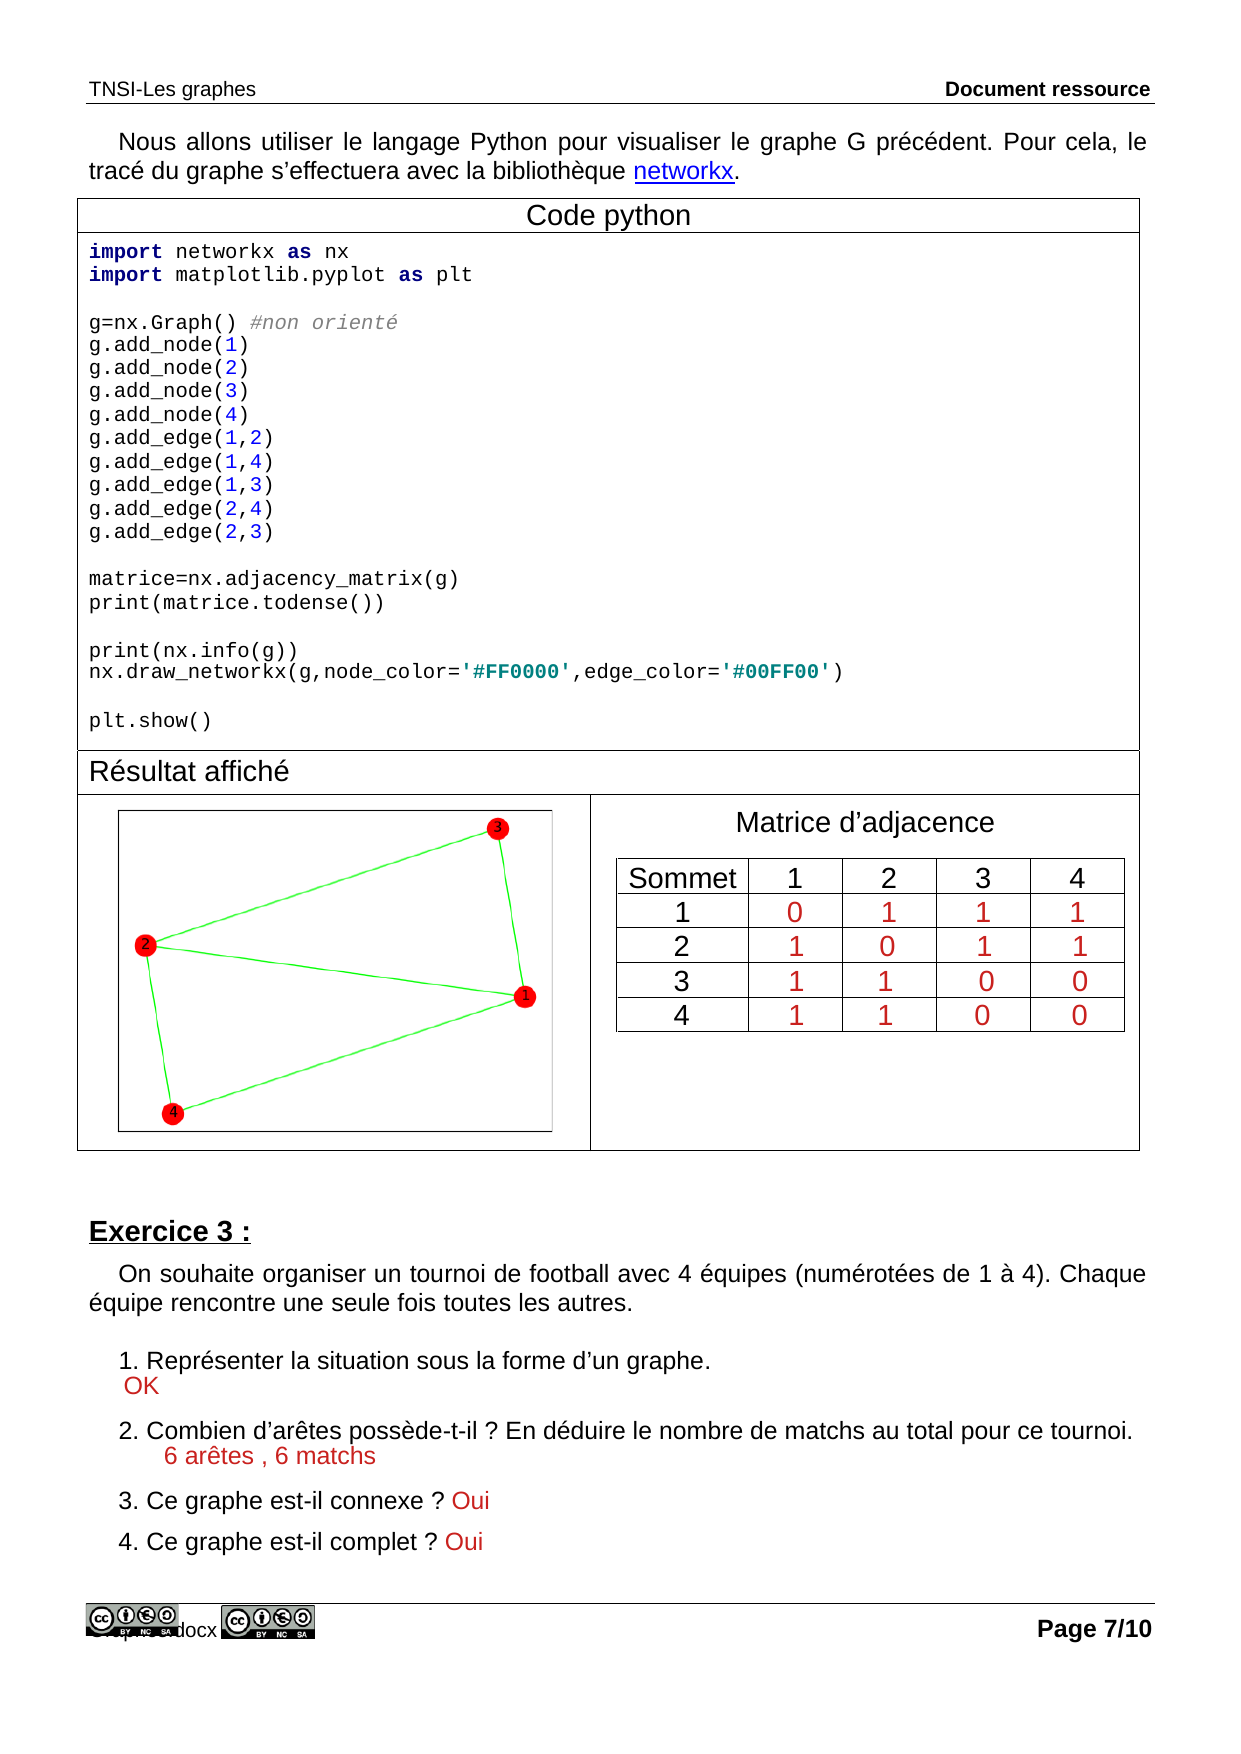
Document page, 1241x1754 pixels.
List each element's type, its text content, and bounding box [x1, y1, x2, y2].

text Résultat affiché [89, 754, 1139, 787]
text Matrice d’adjacence [735, 805, 1139, 839]
text [1125, 964, 1139, 997]
text 3 [937, 861, 1030, 893]
text TNSI-Les graphes Document ressource [89, 76, 1154, 100]
text plt.show() [89, 710, 1139, 733]
text Sommet [628, 861, 748, 893]
picture [85, 1603, 179, 1636]
text 4. Ce graphe est-il complet ? Oui [118, 1527, 828, 1556]
text 2 [673, 929, 748, 962]
text 2. Combien d’arêtes possède-t-il ? En déduire le nombre de matchs au total pour ce tournoi. [118, 1416, 1154, 1444]
text 1 [937, 929, 1030, 962]
text [1140, 929, 1240, 963]
text OK [89, 1374, 1152, 1399]
text On souhaite organiser un tournoi de football avec 4 équipes (numérotées de 1 à 4). Chaque équipe rencontre une seule fois toutes les autres. [89, 1259, 1157, 1317]
text [1140, 998, 1240, 1031]
text [1125, 929, 1139, 963]
text 6 arêtes , 6 matchs [89, 1444, 1152, 1469]
text 4 [1031, 861, 1093, 893]
picture [115, 807, 553, 1134]
text 1 [628, 894, 748, 927]
text Graphes.docx Page 7/10 [89, 1614, 1154, 1642]
text 0 [937, 998, 1030, 1031]
text [1140, 754, 1154, 787]
text 1 [843, 894, 936, 927]
text 0 [749, 894, 842, 927]
text 1 [843, 964, 936, 997]
text [1140, 710, 1154, 733]
text 1 [749, 964, 842, 997]
text 0 [1031, 998, 1124, 1031]
text 4 [673, 998, 748, 1031]
text 1 [1031, 929, 1124, 962]
text 1 [749, 861, 842, 893]
picture [221, 1605, 315, 1639]
text 1 [937, 894, 1030, 927]
text import matplotlib.pyplot as plt [89, 263, 1139, 286]
text 3. Ce graphe est-il connexe ? Oui [118, 1486, 828, 1514]
text Nous allons utiliser le langage Python pour visualiser le graphe G précédent. Pour cela, le tracé du graphe s’effectuera avec la bibliothèque networkx. [89, 127, 1158, 185]
text g=nx.Graph() #non orienté g.add_node(1) g.add_node(2) g.add_node(3) g.add_node(4) g.add_edge(1,2) g.add_edge(1,4) g.add_edge(1,3) g.add_edge(2,4) g.add_edge(2,3) [89, 311, 414, 545]
text 1 [749, 929, 842, 962]
text Code python [526, 199, 1139, 232]
text [1140, 198, 1154, 232]
text 3 [673, 964, 748, 997]
text 0 [937, 964, 1030, 997]
text print(nx.info(g)) nx.draw_networkx(g,node_color='#FF0000',edge_color='#00FF00') [89, 639, 864, 685]
text 1 [749, 998, 842, 1031]
text [1140, 805, 1154, 839]
text 2 [843, 861, 936, 893]
text 1 [843, 998, 936, 1031]
text 0 [1031, 964, 1124, 997]
text 1 [1031, 894, 1093, 927]
text 0 [843, 929, 936, 962]
text import networkx as nx [89, 240, 1139, 263]
text Exercice 3 : [89, 1214, 1154, 1247]
text 1. Représenter la situation sous la forme d’un graphe. [118, 1346, 1154, 1374]
text [1140, 964, 1240, 997]
text matrice=nx.adjacency_matrix(g) print(matrice.todense()) [89, 568, 476, 616]
text [1125, 998, 1139, 1031]
